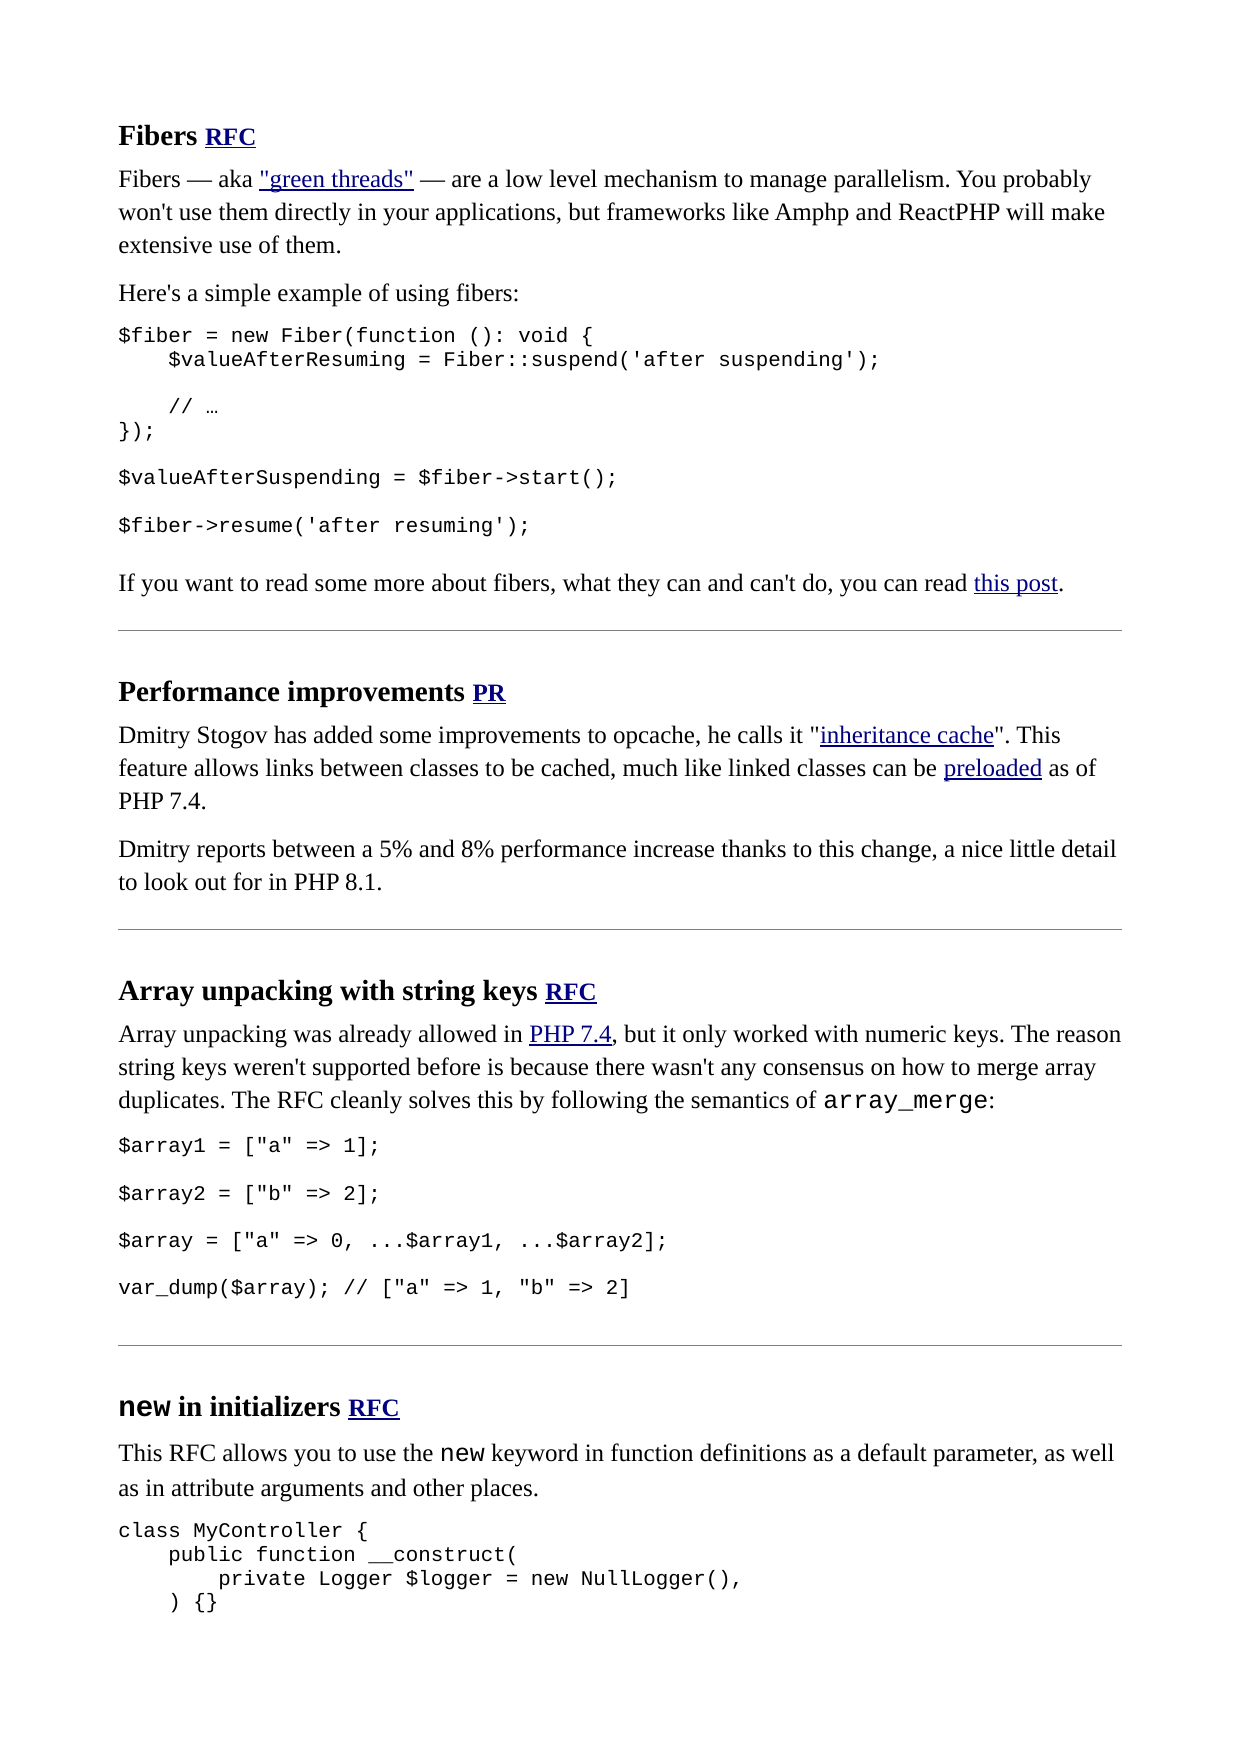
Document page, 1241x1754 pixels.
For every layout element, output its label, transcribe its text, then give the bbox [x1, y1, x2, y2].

text // … [118, 396, 1122, 420]
text $array = ["a" => 0, ...$array1, ...$array2]; [118, 1230, 1122, 1254]
subtitle new in initializers RFC [118, 1389, 1122, 1425]
subtitle Performance improvements PR [118, 674, 1122, 708]
text This RFC allows you to use the new keyword in function definitions as a default parameter, as well as in attribute arguments and other places. [118, 1438, 1122, 1502]
text class MyController { [118, 1521, 1122, 1544]
subtitle Array unpacking with string keys RFC [118, 973, 1122, 1007]
text ) {} [118, 1591, 1122, 1615]
text If you want to read some more about fibers, what they can and can't do, you can read this post. [118, 568, 1122, 596]
subtitle Fibers RFC [118, 118, 1122, 152]
text $valueAfterSuspending = $fiber->start(); [118, 467, 1122, 491]
text var_dump($array); // ["a" => 1, "b" => 2] [118, 1277, 1122, 1301]
text Here's a simple example of using fibers: [118, 278, 1122, 307]
text $array2 = ["b" => 2]; [118, 1183, 1122, 1206]
text $fiber->resume('after resuming'); [118, 514, 1122, 538]
text Array unpacking was already allowed in PHP 7.4, but it only worked with numeric keys. The reason string keys weren't supported before is because there wasn't any consensus on how to merge array duplicates. The RFC cleanly solves this by following the semantics of array_merge: [118, 1019, 1122, 1116]
text public function __construct( [118, 1544, 1122, 1568]
text }); [118, 420, 1122, 444]
text $fiber = new Fiber(function (): void { [118, 325, 1122, 349]
text Fibers — aka "green threads" — are a low level mechanism to manage parallelism. You probably won't use them directly in your applications, but frameworks like Amphp and ReactPHP will make extensive use of them. [118, 164, 1122, 259]
text $valueAfterResuming = Fiber::suspend('after suspending'); [118, 349, 1122, 373]
text private Logger $logger = new NullLogger(), [118, 1568, 1122, 1591]
text Dmitry reports between a 5% and 8% performance increase thanks to this change, a nice little detail to look out for in PHP 8.1. [118, 834, 1122, 896]
text Dmitry Stogov has added some improvements to opcache, he calls it "inheritance cache". This feature allows links between classes to be cached, much like linked classes can be preloaded as of PHP 7.4. [118, 720, 1122, 815]
text $array1 = ["a" => 1]; [118, 1135, 1122, 1159]
